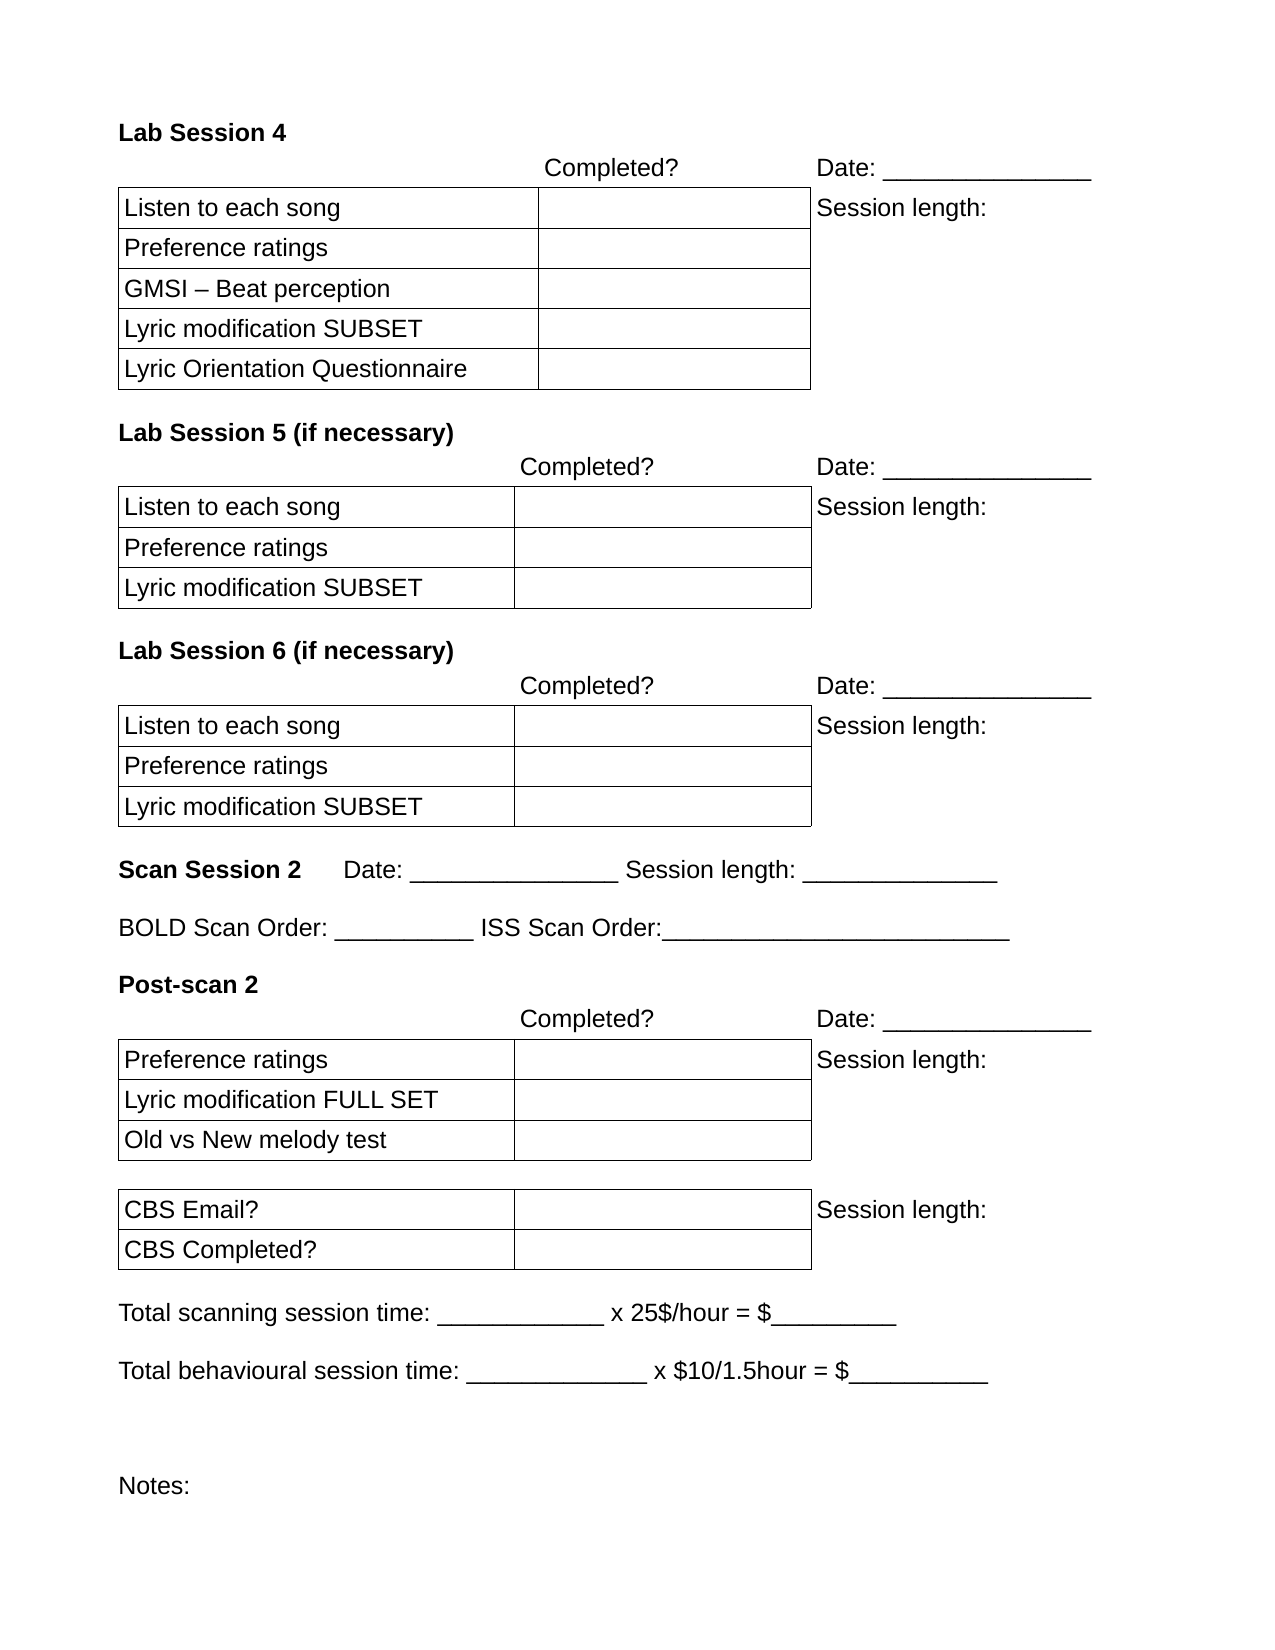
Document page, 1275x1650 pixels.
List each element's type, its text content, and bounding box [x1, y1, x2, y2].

table_cell [811, 268, 1157, 308]
table_cell [539, 309, 810, 348]
table_cell Old vs New melody test [119, 1121, 514, 1160]
table_cell [515, 487, 811, 527]
text Total scanning session time: ____________ x 25$/hour = $_________ [118, 1298, 1157, 1327]
table_header Date: _______________ [810, 147, 1157, 187]
table_cell Preference ratings [119, 1040, 514, 1079]
table_header [118, 147, 538, 187]
table_cell [811, 348, 1157, 389]
table_cell Listen to each song [119, 487, 514, 527]
table_cell Preference ratings [119, 229, 538, 268]
table_header Date: _______________ [811, 665, 1157, 705]
table_cell [812, 786, 1157, 826]
table_header Session length: [812, 1189, 1157, 1229]
table_header Completed? [514, 446, 811, 486]
table_cell [811, 228, 1157, 268]
table_cell [811, 308, 1157, 348]
table_cell [539, 269, 810, 308]
table_cell [812, 527, 1157, 567]
table_header Date: _______________ [811, 446, 1157, 486]
table_header [118, 999, 514, 1039]
text Total behavioural session time: _____________ x $10/1.5hour = $__________ [118, 1356, 1157, 1384]
table_cell Session length: [812, 705, 1157, 746]
table_cell Session length: [812, 486, 1157, 527]
text Notes: [118, 1471, 1157, 1499]
table_cell Lyric modification SUBSET [119, 568, 514, 607]
table_cell [515, 568, 811, 607]
table_cell [515, 1040, 811, 1079]
table_header Completed? [514, 999, 811, 1039]
table_cell Listen to each song [119, 706, 514, 746]
table_cell [812, 1229, 1157, 1269]
table_cell Listen to each song [119, 188, 538, 227]
table_cell Session length: [812, 1039, 1157, 1079]
table_cell [515, 1230, 811, 1269]
table_cell Preference ratings [119, 528, 514, 567]
table_cell [812, 746, 1157, 786]
table_cell Preference ratings [119, 747, 514, 786]
table_cell [812, 1120, 1157, 1160]
table_cell Lyric modification SUBSET [119, 309, 538, 348]
table_cell [539, 349, 810, 389]
table_cell [515, 1080, 811, 1119]
text BOLD Scan Order: __________ ISS Scan Order:_________________________ [118, 912, 1157, 941]
text Lab Session 4 [118, 118, 1157, 147]
table_header [118, 446, 514, 486]
table_cell [812, 1079, 1157, 1119]
table_cell [539, 229, 810, 268]
table_cell [539, 188, 810, 227]
table_cell [515, 787, 811, 826]
table_cell [515, 747, 811, 786]
table_cell GMSI – Beat perception [119, 269, 538, 308]
table_cell Session length: [811, 187, 1157, 227]
text Lab Session 6 (if necessary) [118, 636, 1157, 665]
table_cell [515, 1121, 811, 1160]
table_header [515, 1190, 811, 1229]
table_header CBS Email? [119, 1190, 514, 1229]
text Lab Session 5 (if necessary) [118, 417, 1157, 446]
text Scan Session 2 Date: _______________ Session length: ______________ [118, 855, 1157, 884]
table_cell [812, 567, 1157, 607]
table_header [118, 665, 514, 705]
table_cell Lyric Orientation Questionnaire [119, 349, 538, 389]
table_cell [515, 706, 811, 746]
table_header Date: _______________ [811, 999, 1157, 1039]
text Post-scan 2 [118, 970, 1157, 999]
table_header Completed? [514, 665, 811, 705]
table_cell CBS Completed? [119, 1230, 514, 1269]
table_header Completed? [538, 147, 810, 187]
table_cell Lyric modification SUBSET [119, 787, 514, 826]
table_cell [515, 528, 811, 567]
table_cell Lyric modification FULL SET [119, 1080, 514, 1119]
